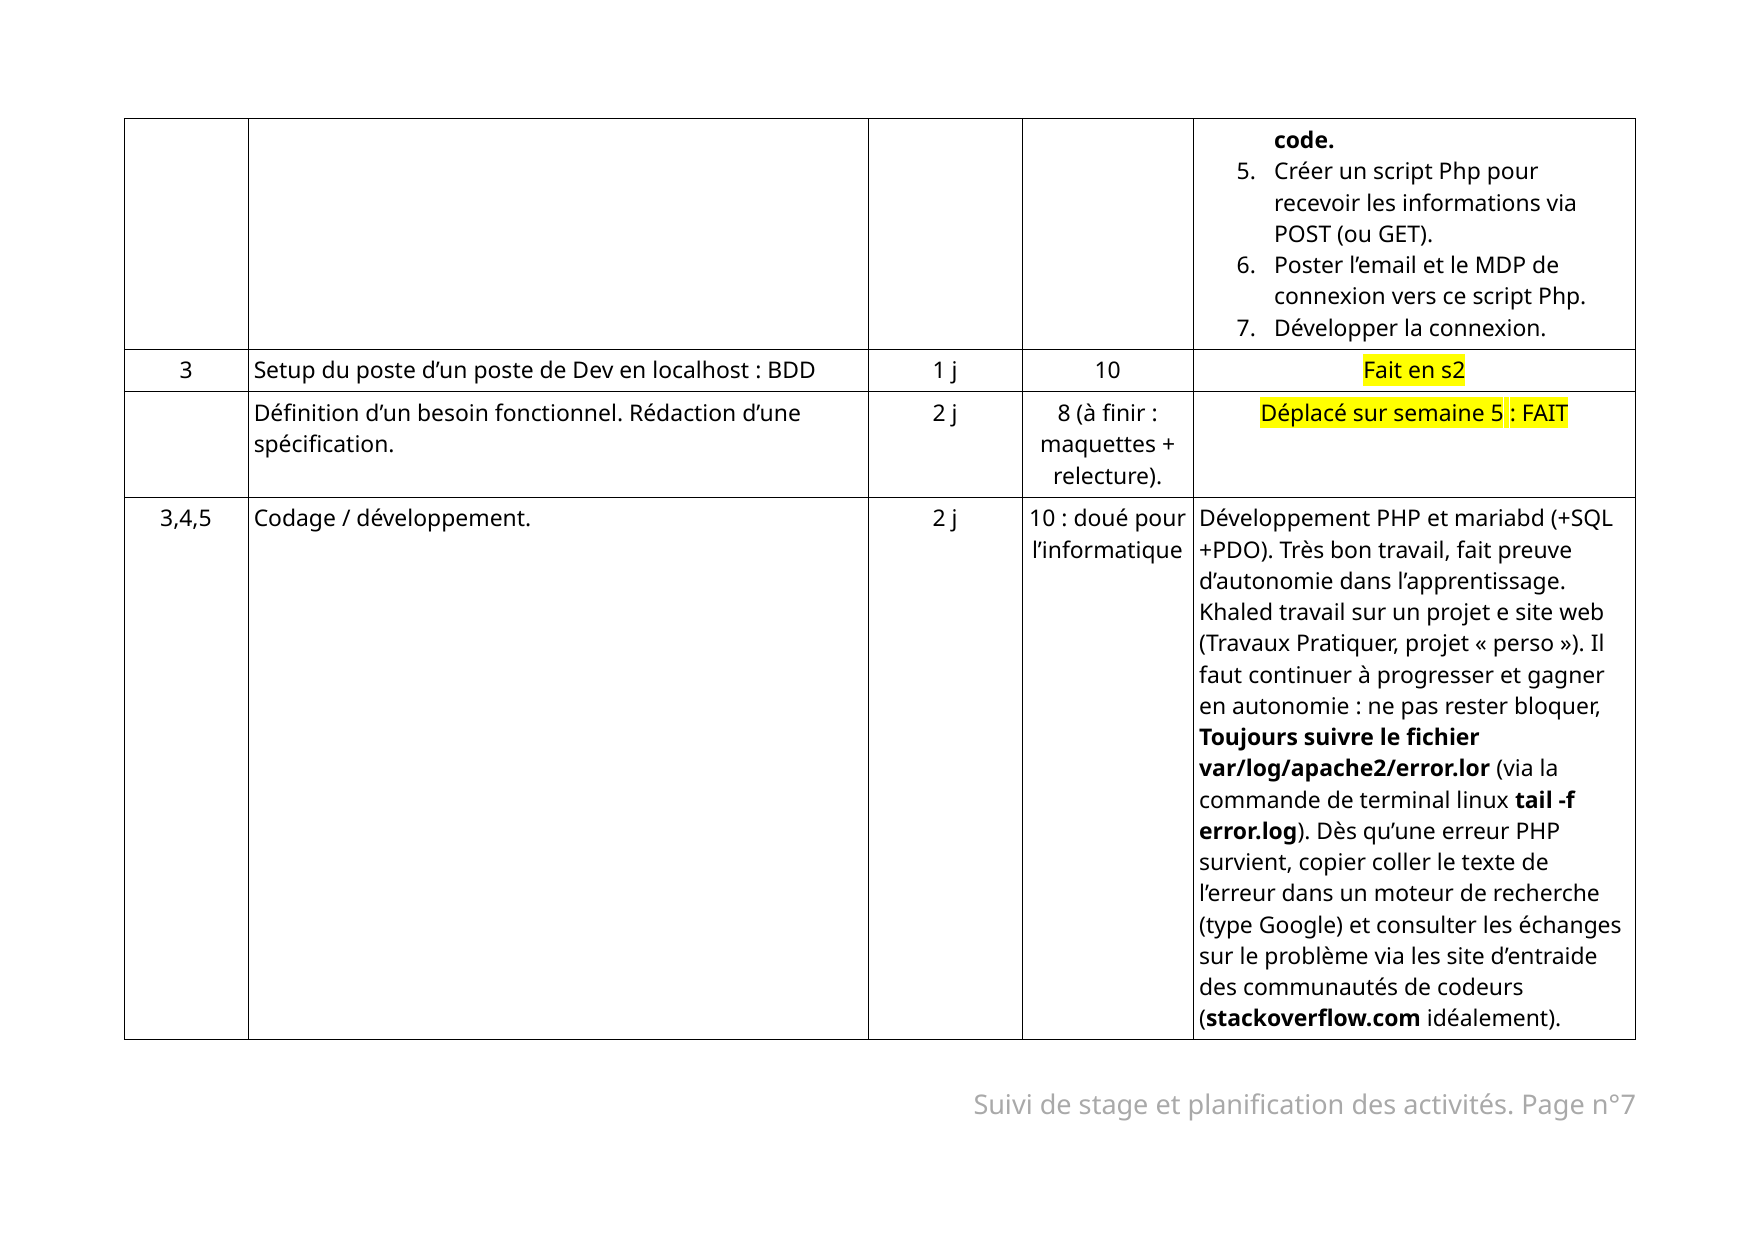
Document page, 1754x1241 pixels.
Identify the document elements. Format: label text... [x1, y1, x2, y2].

table_cell Définition d’un besoin fonctionnel. Rédaction d’une spécification. [249, 392, 868, 497]
table_cell Codage / développement. [249, 498, 868, 1039]
table_cell 3 [125, 350, 248, 391]
table_cell 10 [1023, 350, 1193, 391]
table_cell Html : se documenter sur la notion de <form> avec <button type= ‘’submit’’> Protocole HTTP : se documenter sur les méthodes GET et POST (voir toutes les méthodes HTTP). https://en.wikipedia.org/wiki/Hypertext_Transfer_Protocol#Message_format Définir la notion de protocole (et plus particulièrement la notion de protocole en informatique). Trouver 3 exemples de protocole d’échange d’information en informatique. Se renseigner sur le MORSE code. Créer un script Php pour recevoir les informations via POST (ou GET). Poster l’email et le MDP de connexion vers ce script Php. Développer la connexion. [1194, 119, 1635, 348]
table_cell 10 : doué pour l’informatique [1023, 498, 1193, 1039]
table_cell [1023, 119, 1193, 348]
table_cell 2 j [869, 392, 1022, 497]
table_cell 3,4,5 [125, 498, 248, 1039]
table_cell Fait en s2 [1194, 350, 1635, 391]
table_cell 1 j [869, 350, 1022, 391]
table_cell Déplacé sur semaine 5 : FAIT [1194, 392, 1635, 497]
table_cell [249, 119, 868, 348]
table_cell [869, 119, 1022, 348]
table_cell Développement PHP et mariabd (+SQL +PDO). Très bon travail, fait preuve d’autonomie dans l’apprentissage. Khaled travail sur un projet e site web (Travaux Pratiquer, projet « perso »). Il faut continuer à progresser et gagner en autonomie : ne pas rester bloquer, Toujours suivre le fichier var/log/apache2/error.lor (via la commande de terminal linux tail -f error.log). Dès qu’une erreur PHP survient, copier coller le texte de l’erreur dans un moteur de recherche (type Google) et consulter les échanges sur le problème via les site d’entraide des communautés de codeurs (stackoverflow.com idéalement). [1194, 498, 1635, 1039]
table_cell [125, 392, 248, 497]
table_cell 8 (à finir : maquettes + relecture). [1023, 392, 1193, 497]
table_cell [125, 119, 248, 348]
table_cell 2 j [869, 498, 1022, 1039]
table_cell Setup du poste d’un poste de Dev en localhost : BDD [249, 350, 868, 391]
